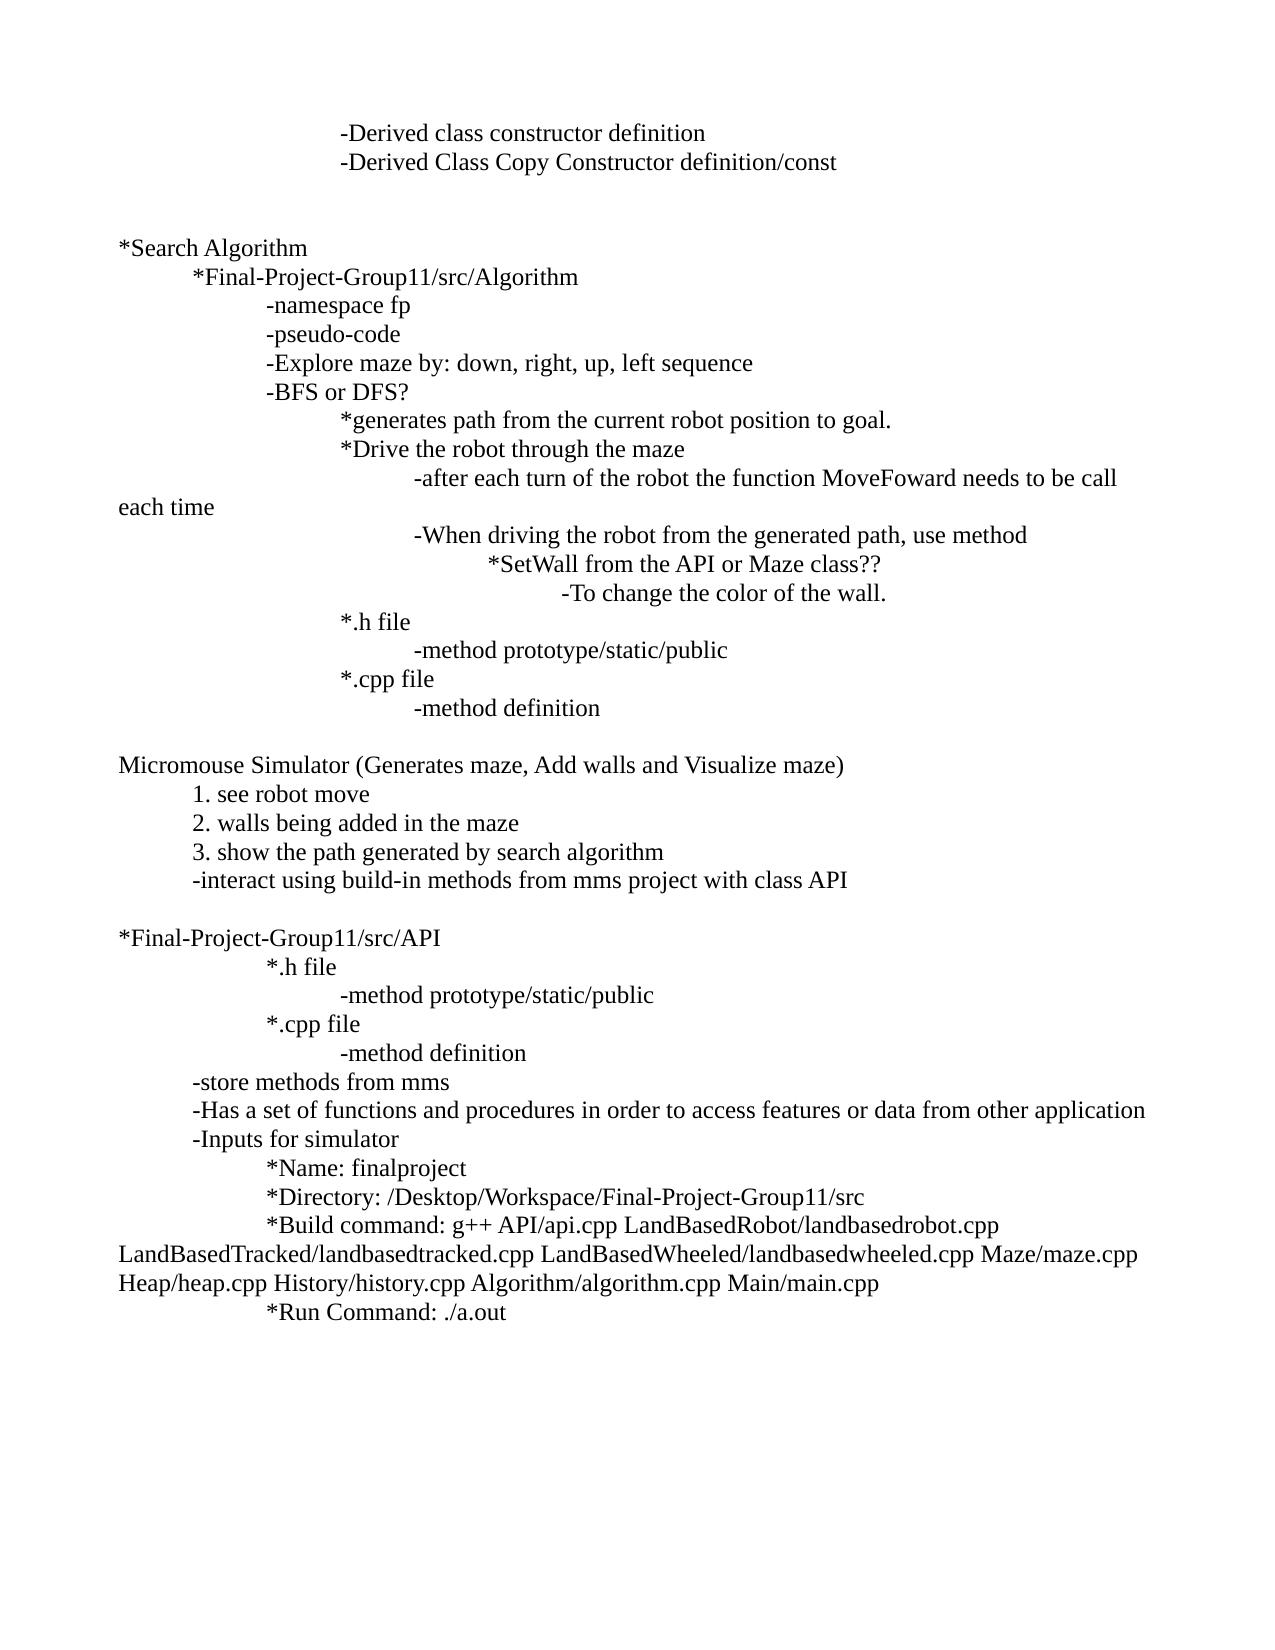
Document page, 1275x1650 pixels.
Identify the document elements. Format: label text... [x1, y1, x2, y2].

text *Search Algorithm [118, 233, 1157, 262]
text -after each turn of the robot the function MoveFoward needs to be call each time [118, 463, 1157, 521]
text *Directory: /Desktop/Workspace/Final-Project-Group11/src [118, 1182, 1157, 1211]
text 1. see robot move [118, 779, 1157, 808]
text -pseudo-code [118, 319, 1157, 348]
text -method definition [118, 693, 1157, 722]
text *Name: finalproject [118, 1153, 1157, 1182]
text -Has a set of functions and procedures in order to access features or data from other application [118, 1096, 1157, 1124]
text -method definition [118, 1038, 1157, 1067]
text -Inputs for simulator [118, 1124, 1157, 1153]
text *Run Command: ./a.out [118, 1297, 1157, 1326]
text -namespace fp [118, 291, 1157, 319]
text *Final-Project-Group11/src/Algorithm [118, 262, 1157, 291]
text -method prototype/static/public [118, 636, 1157, 664]
text -Explore maze by: down, right, up, left sequence [118, 348, 1157, 377]
text *Build command: g++ API/api.cpp LandBasedRobot/landbasedrobot.cpp LandBasedTracked/landbasedtracked.cpp LandBasedWheeled/landbasedwheeled.cpp Maze/maze.cpp Heap/heap.cpp History/history.cpp Algorithm/algorithm.cpp Main/main.cpp [118, 1211, 1157, 1297]
text *Final-Project-Group11/src/API [118, 923, 1157, 952]
text *SetWall from the API or Maze class?? [118, 549, 1157, 578]
text -BFS or DFS? [118, 377, 1157, 406]
text *.h file [118, 607, 1157, 636]
text 2. walls being added in the maze [118, 808, 1157, 837]
text -When driving the robot from the generated path, use method [118, 521, 1157, 549]
text *.cpp file [118, 1009, 1157, 1038]
text -To change the color of the wall. [118, 578, 1157, 607]
text 3. show the path generated by search algorithm [118, 837, 1157, 866]
text -Derived class constructor definition [118, 118, 1157, 147]
text -interact using build-in methods from mms project with class API [118, 866, 1157, 894]
text *generates path from the current robot position to goal. [118, 406, 1157, 434]
text *Drive the robot through the maze [118, 434, 1157, 463]
text *.h file [118, 952, 1157, 981]
text Micromouse Simulator (Generates maze, Add walls and Visualize maze) [118, 751, 1157, 779]
text -store methods from mms [118, 1067, 1157, 1096]
text -method prototype/static/public [118, 981, 1157, 1009]
text -Derived Class Copy Constructor definition/const [118, 147, 1157, 176]
text *.cpp file [118, 664, 1157, 693]
